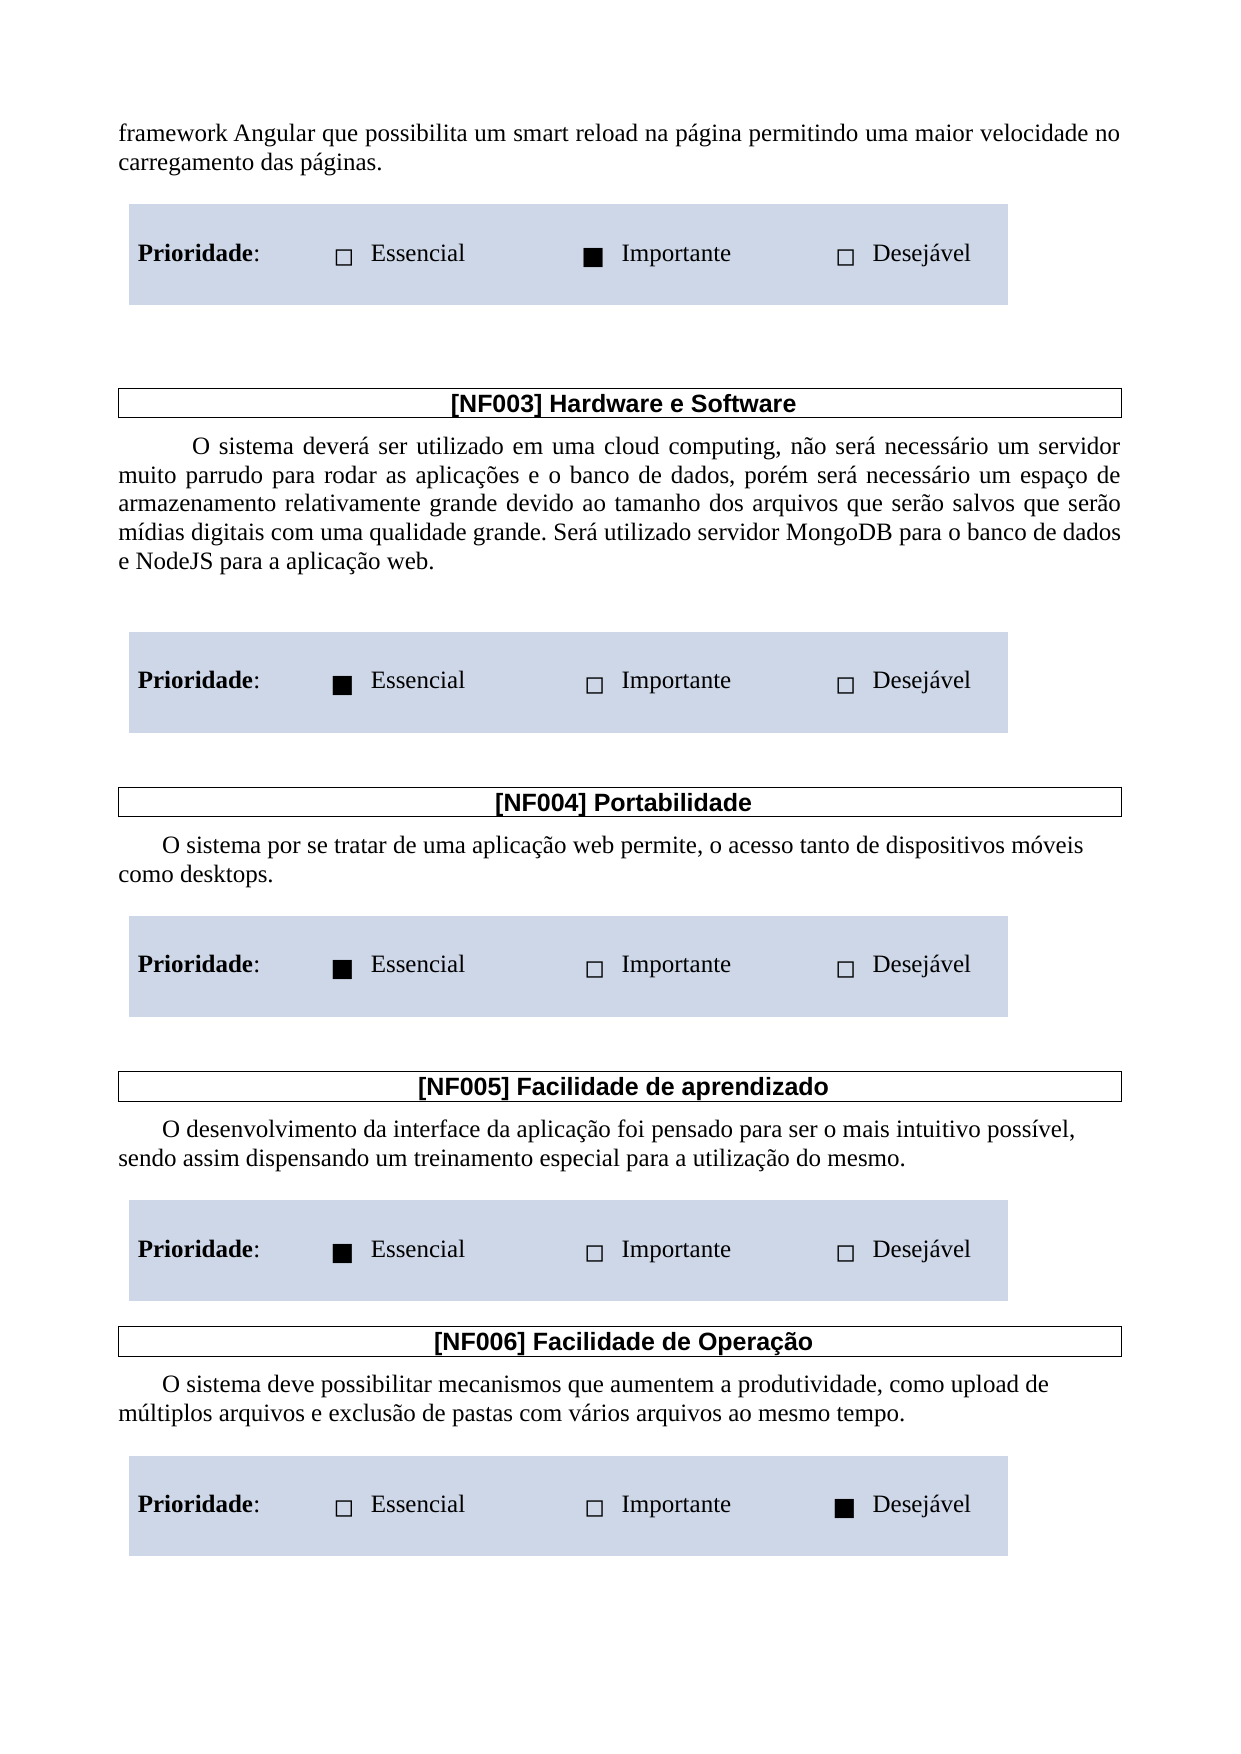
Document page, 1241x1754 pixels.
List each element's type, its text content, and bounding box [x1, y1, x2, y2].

table_header Desejável [864, 1456, 1008, 1556]
text O sistema deve possibilitar mecanismos que aumentem a produtividade, como upload de múltiplos arquivos e exclusão de pastas com vários arquivos ao mesmo tempo. [118, 1369, 1122, 1427]
subtitle [NF003] Hardware e Software [119, 389, 1121, 417]
table_header ◻ [569, 1456, 613, 1556]
table_header ◻ [820, 916, 864, 1017]
table_header Essencial [362, 204, 569, 305]
table_header Desejável [864, 632, 1008, 733]
table_header ◻ [569, 916, 613, 1017]
table_header ■ [318, 632, 362, 733]
subtitle [NF005] Facilidade de aprendizado [119, 1072, 1121, 1101]
table_header ◻ [820, 1200, 864, 1301]
text O sistema por se tratar de uma aplicação web permite, o acesso tanto de dispositivos móveis como desktops. [118, 830, 1122, 887]
subtitle [NF004] Portabilidade [119, 788, 1121, 816]
table_header Prioridade: [129, 1456, 318, 1556]
text O desenvolvimento da interface da aplicação foi pensado para ser o mais intuitivo possível, sendo assim dispensando um treinamento especial para a utilização do mesmo. [118, 1114, 1122, 1172]
table_header ◻ [569, 632, 613, 733]
table_header ■ [569, 204, 613, 305]
table_header Prioridade: [129, 632, 318, 733]
table_header Importante [613, 204, 820, 305]
table_header ■ [820, 1456, 864, 1556]
table_header Importante [613, 916, 820, 1017]
text O sistema deverá ser utilizado em uma cloud computing, não será necessário um servidor muito parrudo para rodar as aplicações e o banco de dados, porém será necessário um espaço de armazenamento relativamente grande devido ao tamanho dos arquivos que serão salvos que serão mídias digitais com uma qualidade grande. Será utilizado servidor MongoDB para o banco de dados e NodeJS para a aplicação web. [118, 431, 1122, 575]
text framework Angular que possibilita um smart reload na página permitindo uma maior velocidade no carregamento das páginas. [118, 118, 1122, 176]
table_header ■ [318, 916, 362, 1017]
table_header Prioridade: [129, 916, 318, 1017]
table_header Prioridade: [129, 1200, 318, 1301]
table_header Essencial [362, 1456, 569, 1556]
subtitle [NF006] Facilidade de Operação [119, 1327, 1121, 1356]
table_header ◻ [820, 632, 864, 733]
table_header Essencial [362, 632, 569, 733]
table_header Importante [613, 632, 820, 733]
table_header ■ [318, 1200, 362, 1301]
table_header Desejável [864, 204, 1008, 305]
table_header ◻ [318, 204, 362, 305]
table_header ◻ [569, 1200, 613, 1301]
table_header Desejável [864, 1200, 1008, 1301]
table_header Prioridade: [129, 204, 318, 305]
table_header Essencial [362, 916, 569, 1017]
table_header ◻ [318, 1456, 362, 1556]
table_header Importante [613, 1456, 820, 1556]
table_header Essencial [362, 1200, 569, 1301]
table_header Importante [613, 1200, 820, 1301]
table_header ◻ [820, 204, 864, 305]
table_header Desejável [864, 916, 1008, 1017]
